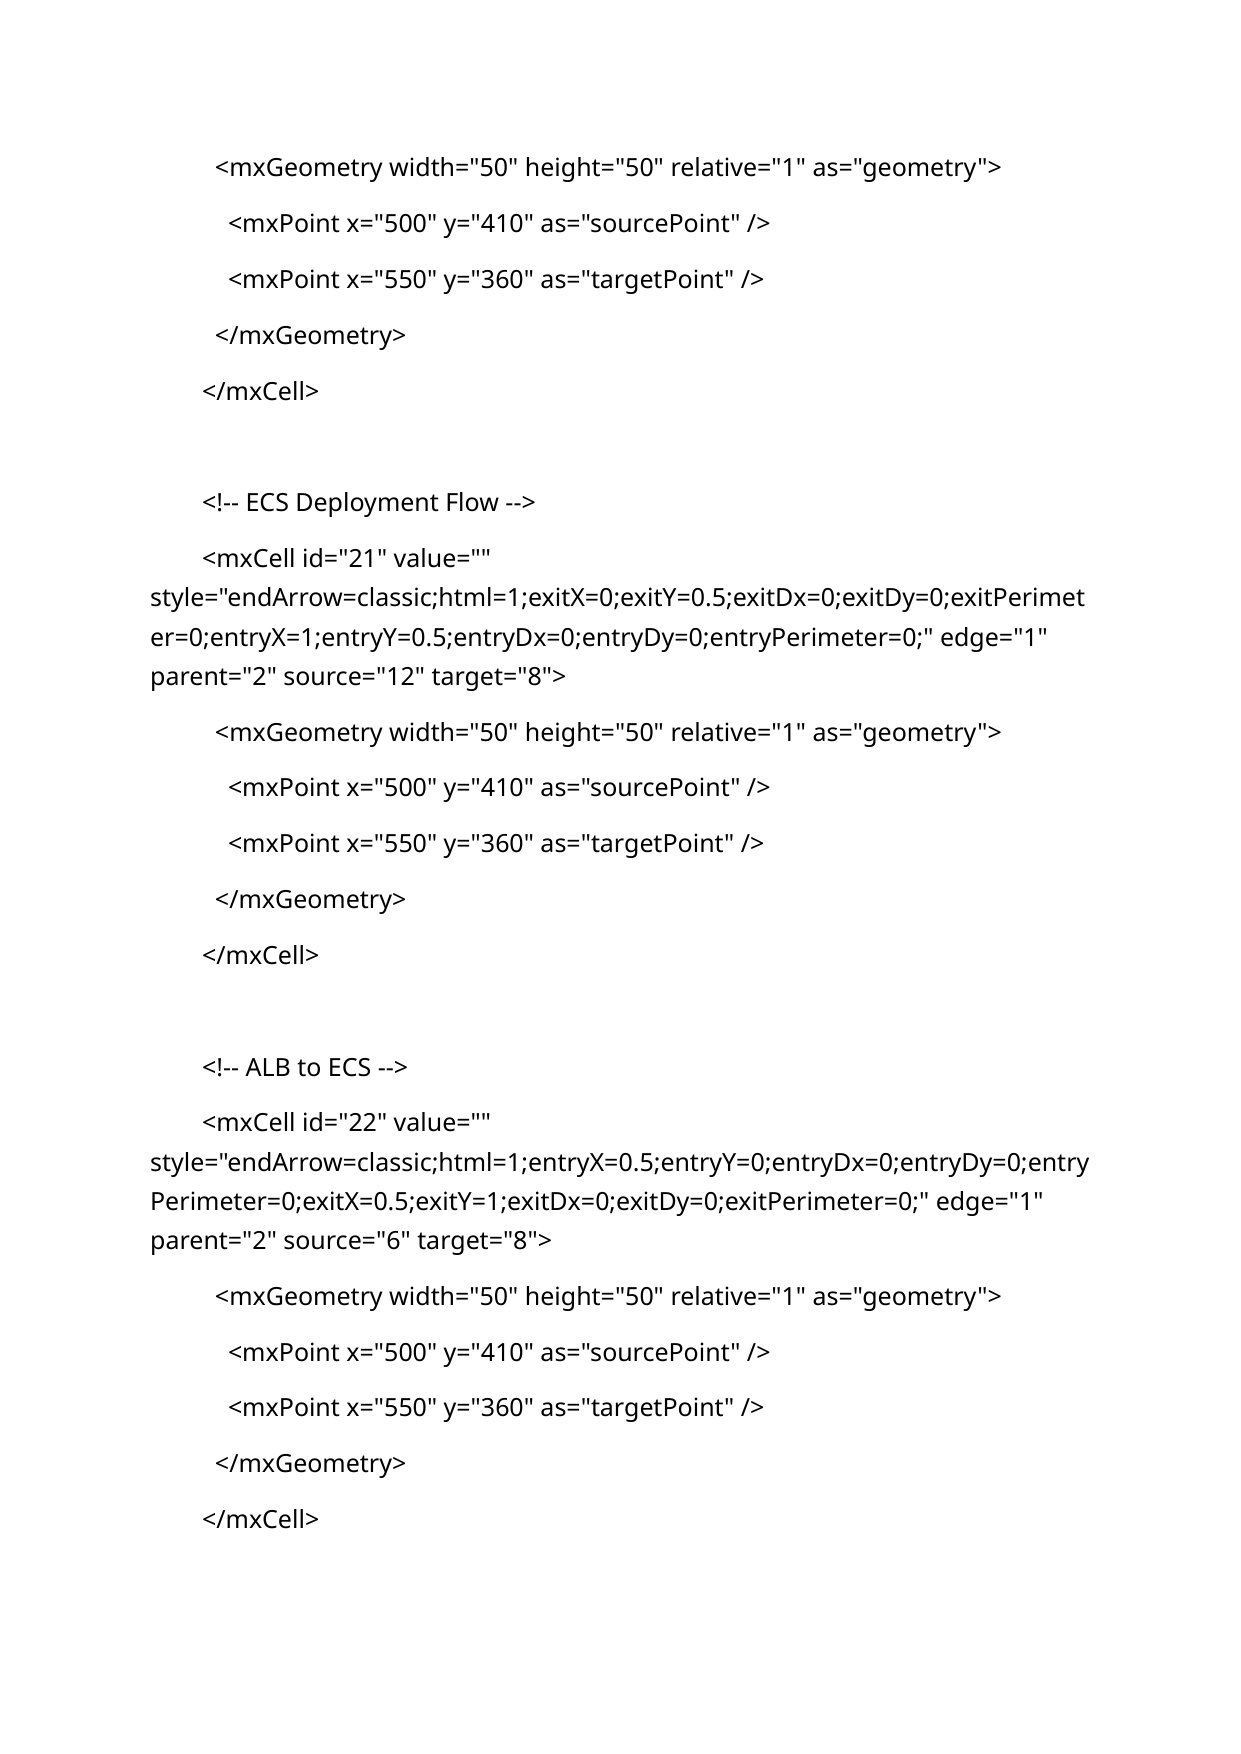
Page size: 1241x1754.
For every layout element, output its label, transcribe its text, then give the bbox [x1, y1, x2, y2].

text <mxPoint x="550" y="360" as="targetPoint" /> [150, 262, 1090, 296]
text <!-- ECS Deployment Flow --> [150, 485, 1090, 519]
text <mxCell id="21" value="" style="endArrow=classic;html=1;exitX=0;exitY=0.5;exitDx=0;exitDy=0;exitPerimeter=0;entryX=1;entryY=0.5;entryDx=0;entryDy=0;entryPerimeter=0;" edge="1" parent="2" source="12" target="8"> [150, 541, 1090, 692]
text <mxGeometry width="50" height="50" relative="1" as="geometry"> [150, 714, 1090, 748]
text <!-- ALB to ECS --> [150, 1049, 1090, 1083]
text <mxPoint x="550" y="360" as="targetPoint" /> [150, 1390, 1090, 1424]
text </mxCell> [150, 373, 1090, 407]
text </mxCell> [150, 937, 1090, 972]
text </mxCell> [150, 1502, 1090, 1536]
text </mxGeometry> [150, 882, 1090, 916]
text <mxGeometry width="50" height="50" relative="1" as="geometry"> [150, 150, 1090, 184]
text <mxPoint x="500" y="410" as="sourcePoint" /> [150, 770, 1090, 804]
text <mxCell id="22" value="" style="endArrow=classic;html=1;entryX=0.5;entryY=0;entryDx=0;entryDy=0;entryPerimeter=0;exitX=0.5;exitY=1;exitDx=0;exitDy=0;exitPerimeter=0;" edge="1" parent="2" source="6" target="8"> [150, 1105, 1090, 1257]
text <mxPoint x="500" y="410" as="sourcePoint" /> [150, 1334, 1090, 1368]
text </mxGeometry> [150, 317, 1090, 352]
text <mxGeometry width="50" height="50" relative="1" as="geometry"> [150, 1278, 1090, 1312]
text <mxPoint x="550" y="360" as="targetPoint" /> [150, 826, 1090, 860]
text </mxGeometry> [150, 1446, 1090, 1480]
text <mxPoint x="500" y="410" as="sourcePoint" /> [150, 206, 1090, 240]
